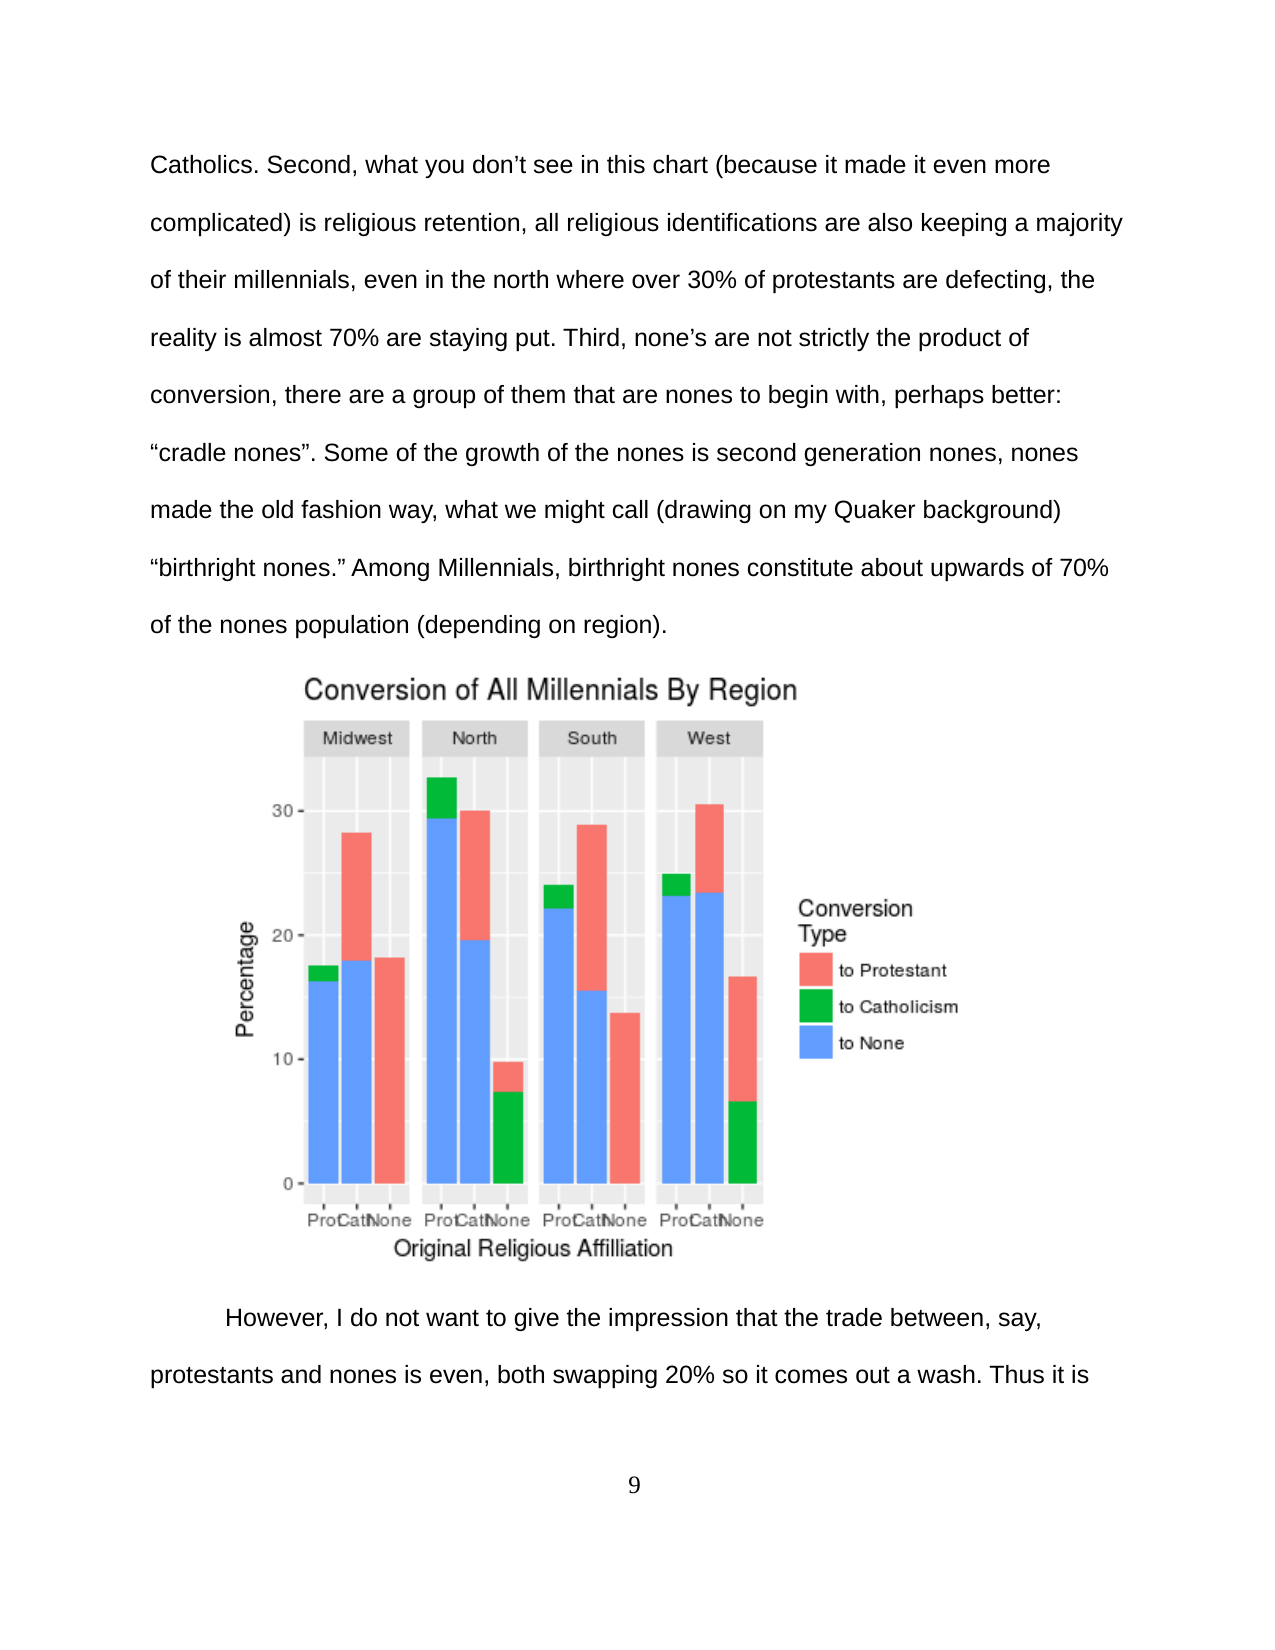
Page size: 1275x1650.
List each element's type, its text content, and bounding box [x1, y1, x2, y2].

text However, I do not want to give the impression that the trade between, say, protestants and nones is even, both swapping 20% so it comes out a wash. Thus it is [150, 1303, 1125, 1389]
text Catholics. Second, what you don’t see in this chart (because it made it even more complicated) is religious retention, all religious identifications are also keeping a majority of their millennials, even in the north where over 30% of protestants are defecting, the reality is almost 70% are staying put. Third, none’s are not strictly the product of conversion, there are a group of them that are nones to begin with, perhaps better: “cradle nones”. Some of the growth of the nones is second generation nones, nones made the old fashion way, what we might call (drawing on my Quaker background) “birthright nones.” Among Millennials, birthright nones constitute about upwards of 70% of the nones population (depending on region). [150, 150, 1125, 639]
picture [225, 667, 983, 1274]
